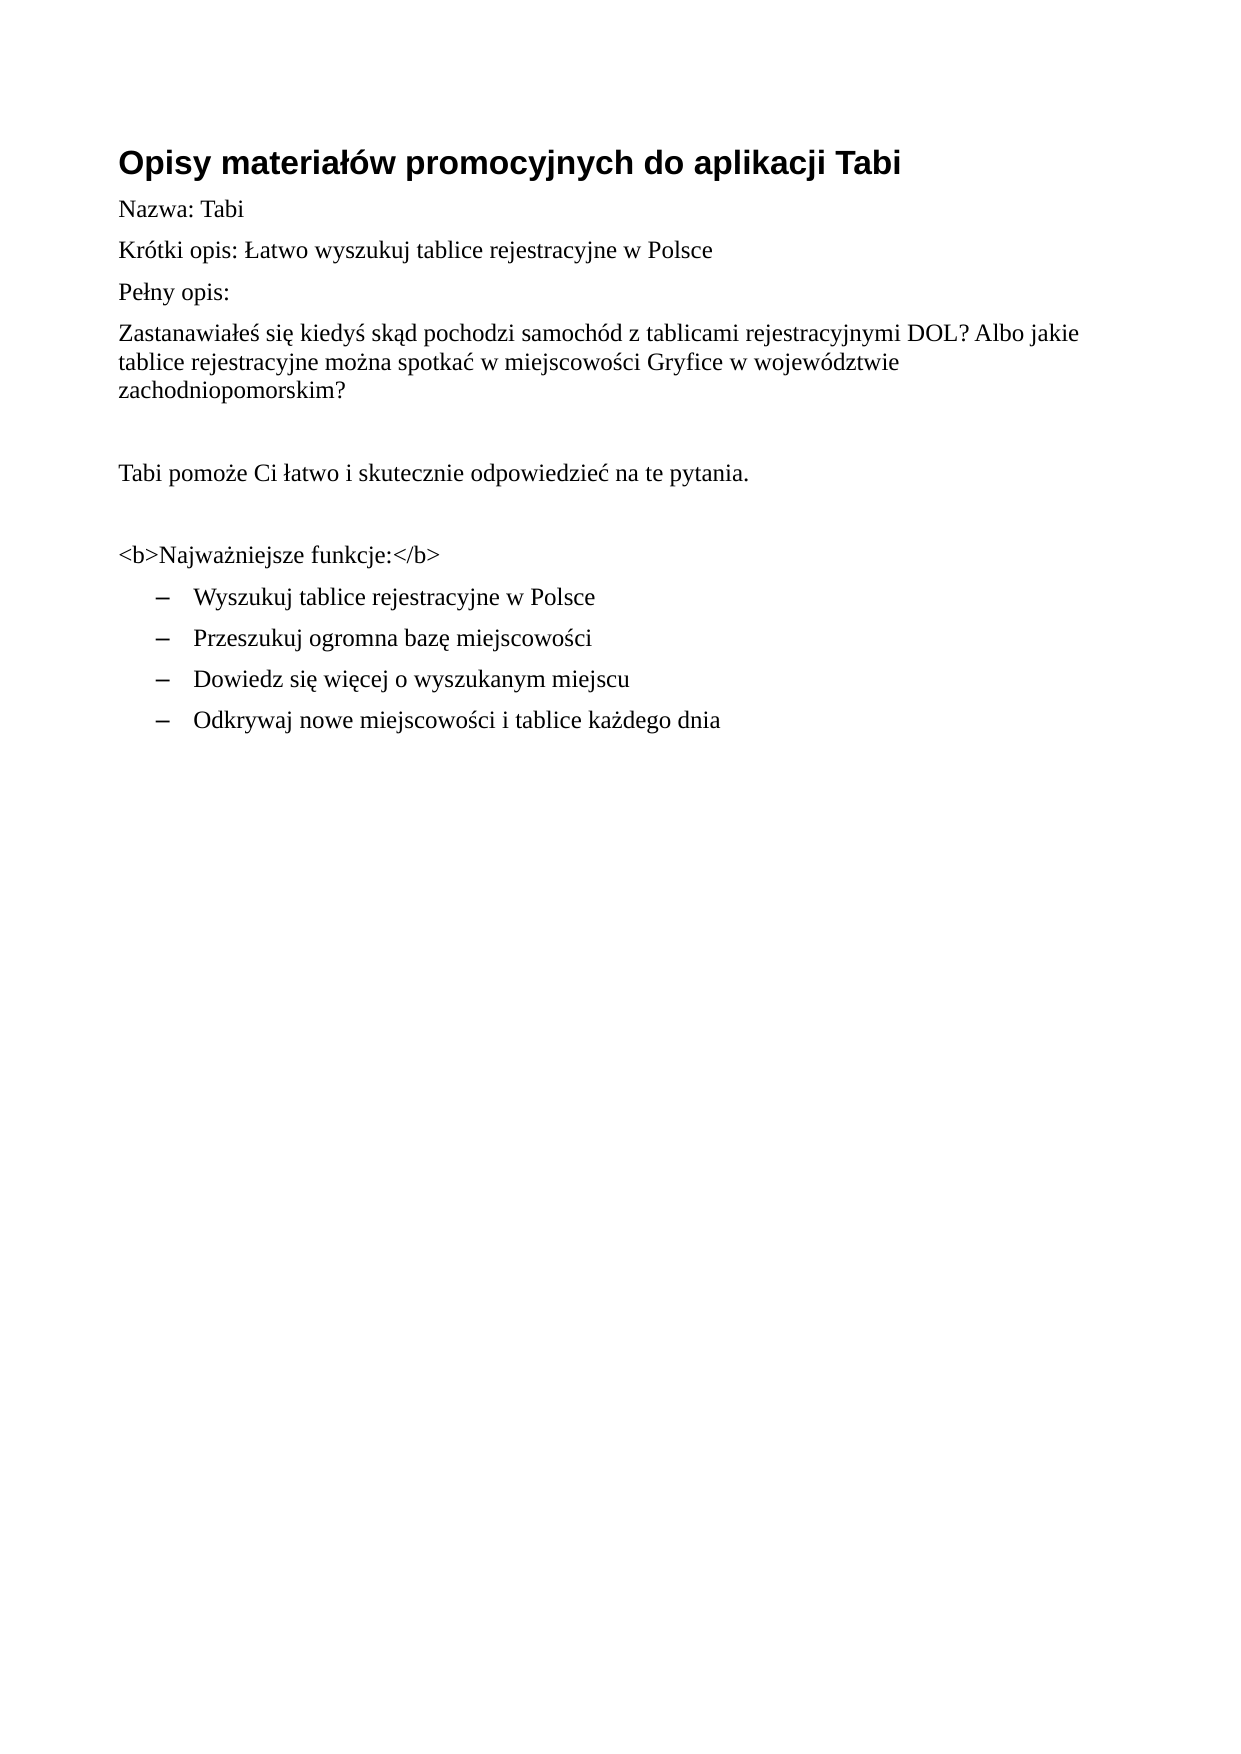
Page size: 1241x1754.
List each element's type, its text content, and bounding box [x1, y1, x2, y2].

list Odkrywaj nowe miejscowości i tablice każdego dnia [156, 706, 1122, 734]
text Pełny opis: [118, 277, 1122, 306]
list Przeszukuj ogromna bazę miejscowości [156, 623, 1122, 652]
text Zastanawiałeś się kiedyś skąd pochodzi samochód z tablicami rejestracyjnymi DOL? Albo jakie tablice rejestracyjne można spotkać w miejscowości Gryfice w województwie zachodniopomorskim? [118, 318, 1122, 404]
subtitle Opisy materiałów promocyjnych do aplikacji Tabi [118, 143, 1122, 182]
text <b>Najważniejsze funkcje:</b> [118, 541, 1122, 569]
text Krótki opis: Łatwo wyszukuj tablice rejestracyjne w Polsce [118, 236, 1122, 264]
list Dowiedz się więcej o wyszukanym miejscu [156, 664, 1122, 693]
list Wyszukuj tablice rejestracyjne w Polsce [156, 582, 1122, 611]
text Tabi pomoże Ci łatwo i skutecznie odpowiedzieć na te pytania. [118, 458, 1122, 487]
text Nazwa: Tabi [118, 194, 1122, 223]
